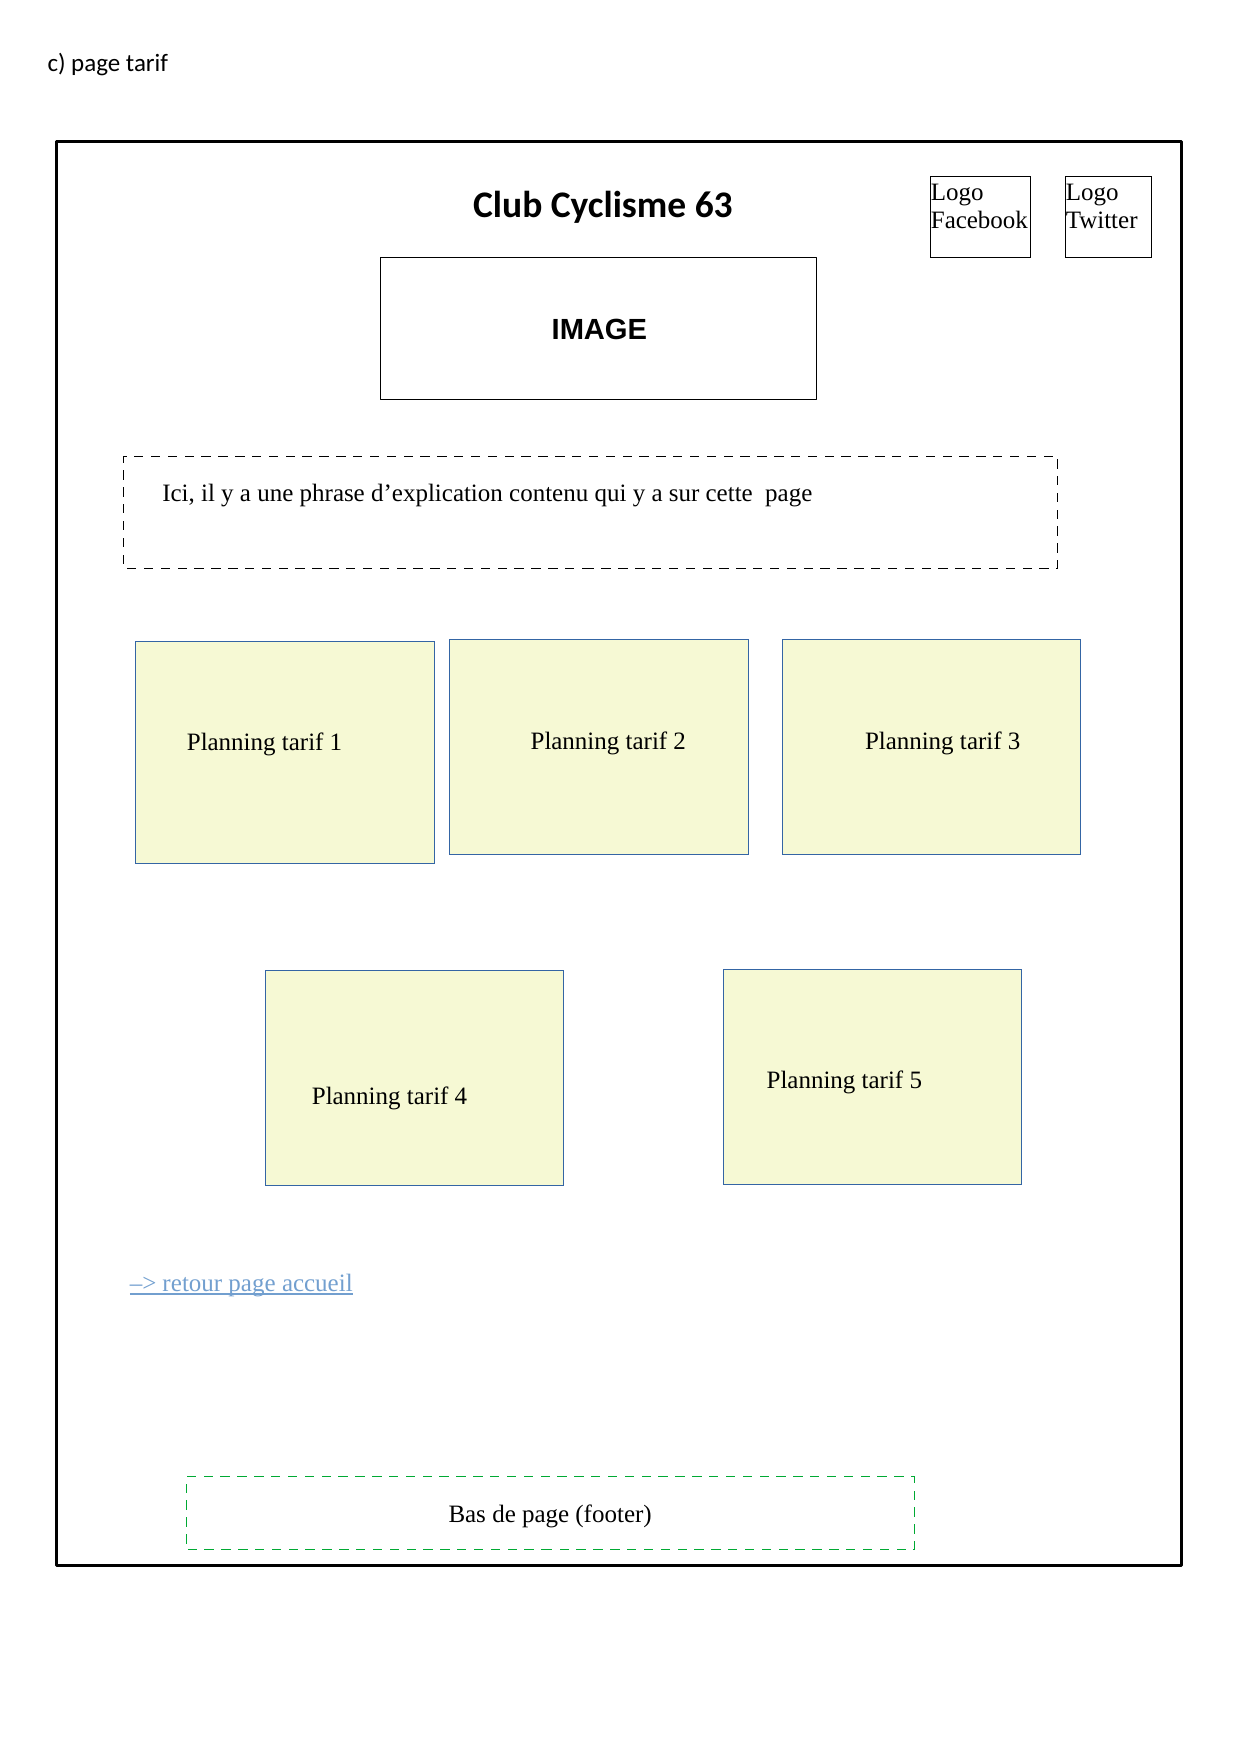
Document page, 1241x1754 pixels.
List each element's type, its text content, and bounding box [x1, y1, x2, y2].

text c) page tarif [47, 47, 1193, 78]
